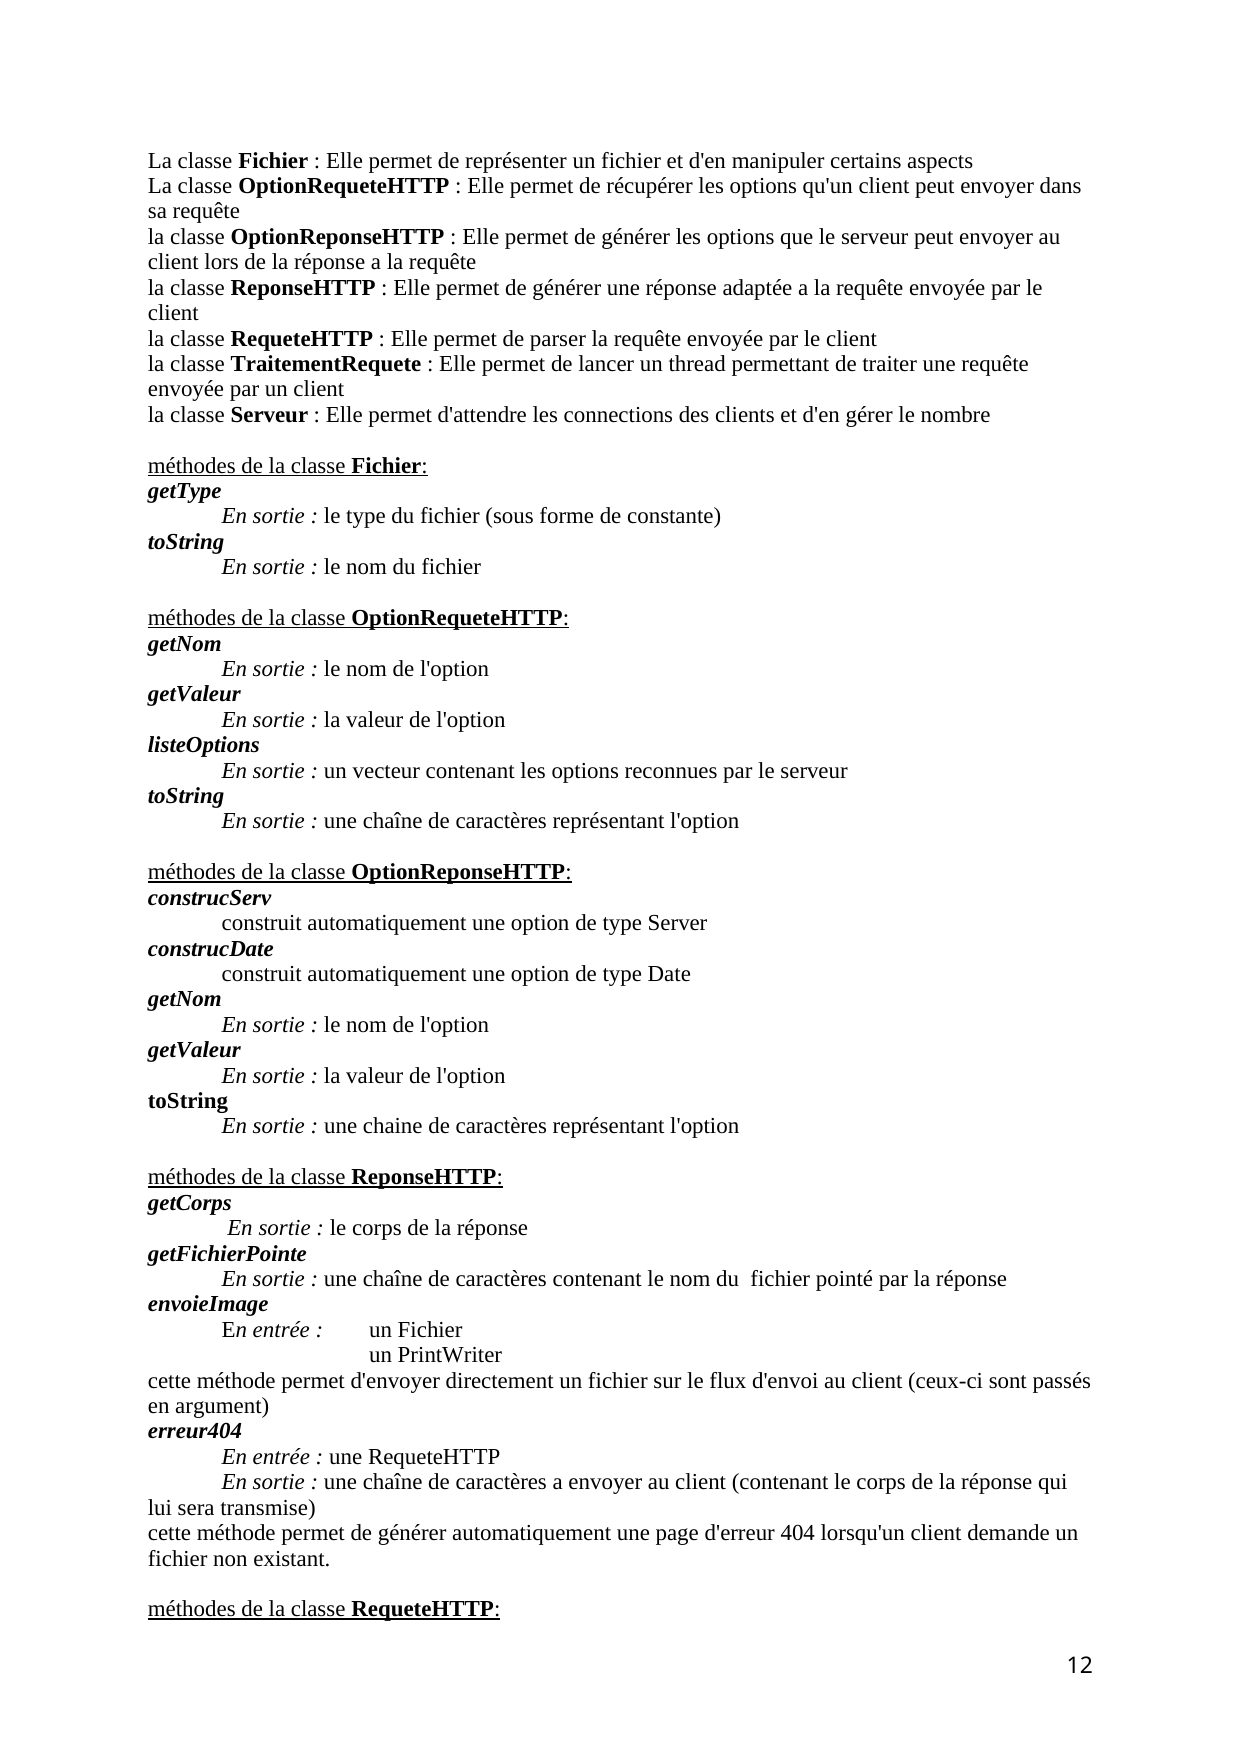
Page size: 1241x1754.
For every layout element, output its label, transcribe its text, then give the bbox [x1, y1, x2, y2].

text la classe RequeteHTTP : Elle permet de parser la requête envoyée par le client [148, 326, 1092, 351]
text En entrée : une RequeteHTTP [148, 1444, 1092, 1469]
text construit automatiquement une option de type Server [148, 910, 1092, 936]
text méthodes de la classe Fichier: [148, 453, 1092, 478]
text cette méthode permet d'envoyer directement un fichier sur le flux d'envoi au client (ceux-ci sont passés en argument) [148, 1368, 1092, 1418]
text méthodes de la classe ReponseHTTP: [148, 1164, 1092, 1190]
text En sortie : le corps de la réponse [148, 1215, 1092, 1241]
text En sortie : une chaine de caractères représentant l'option [148, 1113, 1092, 1139]
text En sortie : un vecteur contenant les options reconnues par le serveur [148, 758, 1092, 783]
text getValeur [148, 1037, 1092, 1063]
text En sortie : une chaîne de caractères contenant le nom du fichier pointé par la réponse [148, 1266, 1092, 1291]
text construcDate [148, 936, 1092, 961]
text méthodes de la classe OptionRequeteHTTP: [148, 605, 1092, 631]
text getValeur [148, 681, 1092, 707]
text un PrintWriter [148, 1342, 1092, 1368]
text toString [148, 1088, 1092, 1113]
text toString [148, 783, 1092, 808]
text En sortie : une chaîne de caractères représentant l'option [148, 808, 1092, 834]
text getType [148, 478, 1092, 503]
text En sortie : une chaîne de caractères a envoyer au client (contenant le corps de la réponse qui lui sera transmise) [148, 1469, 1092, 1520]
text En sortie : le type du fichier (sous forme de constante) [148, 503, 1092, 529]
text la classe OptionReponseHTTP : Elle permet de générer les options que le serveur peut envoyer au client lors de la réponse a la requête [148, 224, 1092, 275]
text toString [148, 529, 1092, 554]
text erreur404 [148, 1418, 1092, 1444]
text En sortie : la valeur de l'option [148, 707, 1092, 732]
text construit automatiquement une option de type Date [148, 961, 1092, 986]
text En sortie : le nom de l'option [148, 1012, 1092, 1037]
text la classe TraitementRequete : Elle permet de lancer un thread permettant de traiter une requête envoyée par un client [148, 351, 1092, 402]
text méthodes de la classe RequeteHTTP: [148, 1596, 1092, 1622]
text La classe Fichier : Elle permet de représenter un fichier et d'en manipuler certains aspects [148, 148, 1092, 173]
text envoieImage [148, 1291, 1092, 1317]
text listeOptions [148, 732, 1092, 758]
text méthodes de la classe OptionReponseHTTP: [148, 859, 1092, 885]
text La classe OptionRequeteHTTP : Elle permet de récupérer les options qu'un client peut envoyer dans sa requête [148, 173, 1092, 224]
text construcServ [148, 885, 1092, 910]
text la classe Serveur : Elle permet d'attendre les connections des clients et d'en gérer le nombre [148, 402, 1092, 427]
text En entrée : un Fichier [148, 1317, 1092, 1342]
text getCorps [148, 1190, 1092, 1215]
text la classe ReponseHTTP : Elle permet de générer une réponse adaptée a la requête envoyée par le client [148, 275, 1092, 326]
text getNom [148, 631, 1092, 656]
text getFichierPointe [148, 1241, 1092, 1266]
text En sortie : le nom de l'option [148, 656, 1092, 681]
text cette méthode permet de générer automatiquement une page d'erreur 404 lorsqu'un client demande un fichier non existant. [148, 1520, 1092, 1571]
text En sortie : le nom du fichier [148, 554, 1092, 580]
text En sortie : la valeur de l'option [148, 1063, 1092, 1088]
text getNom [148, 986, 1092, 1012]
